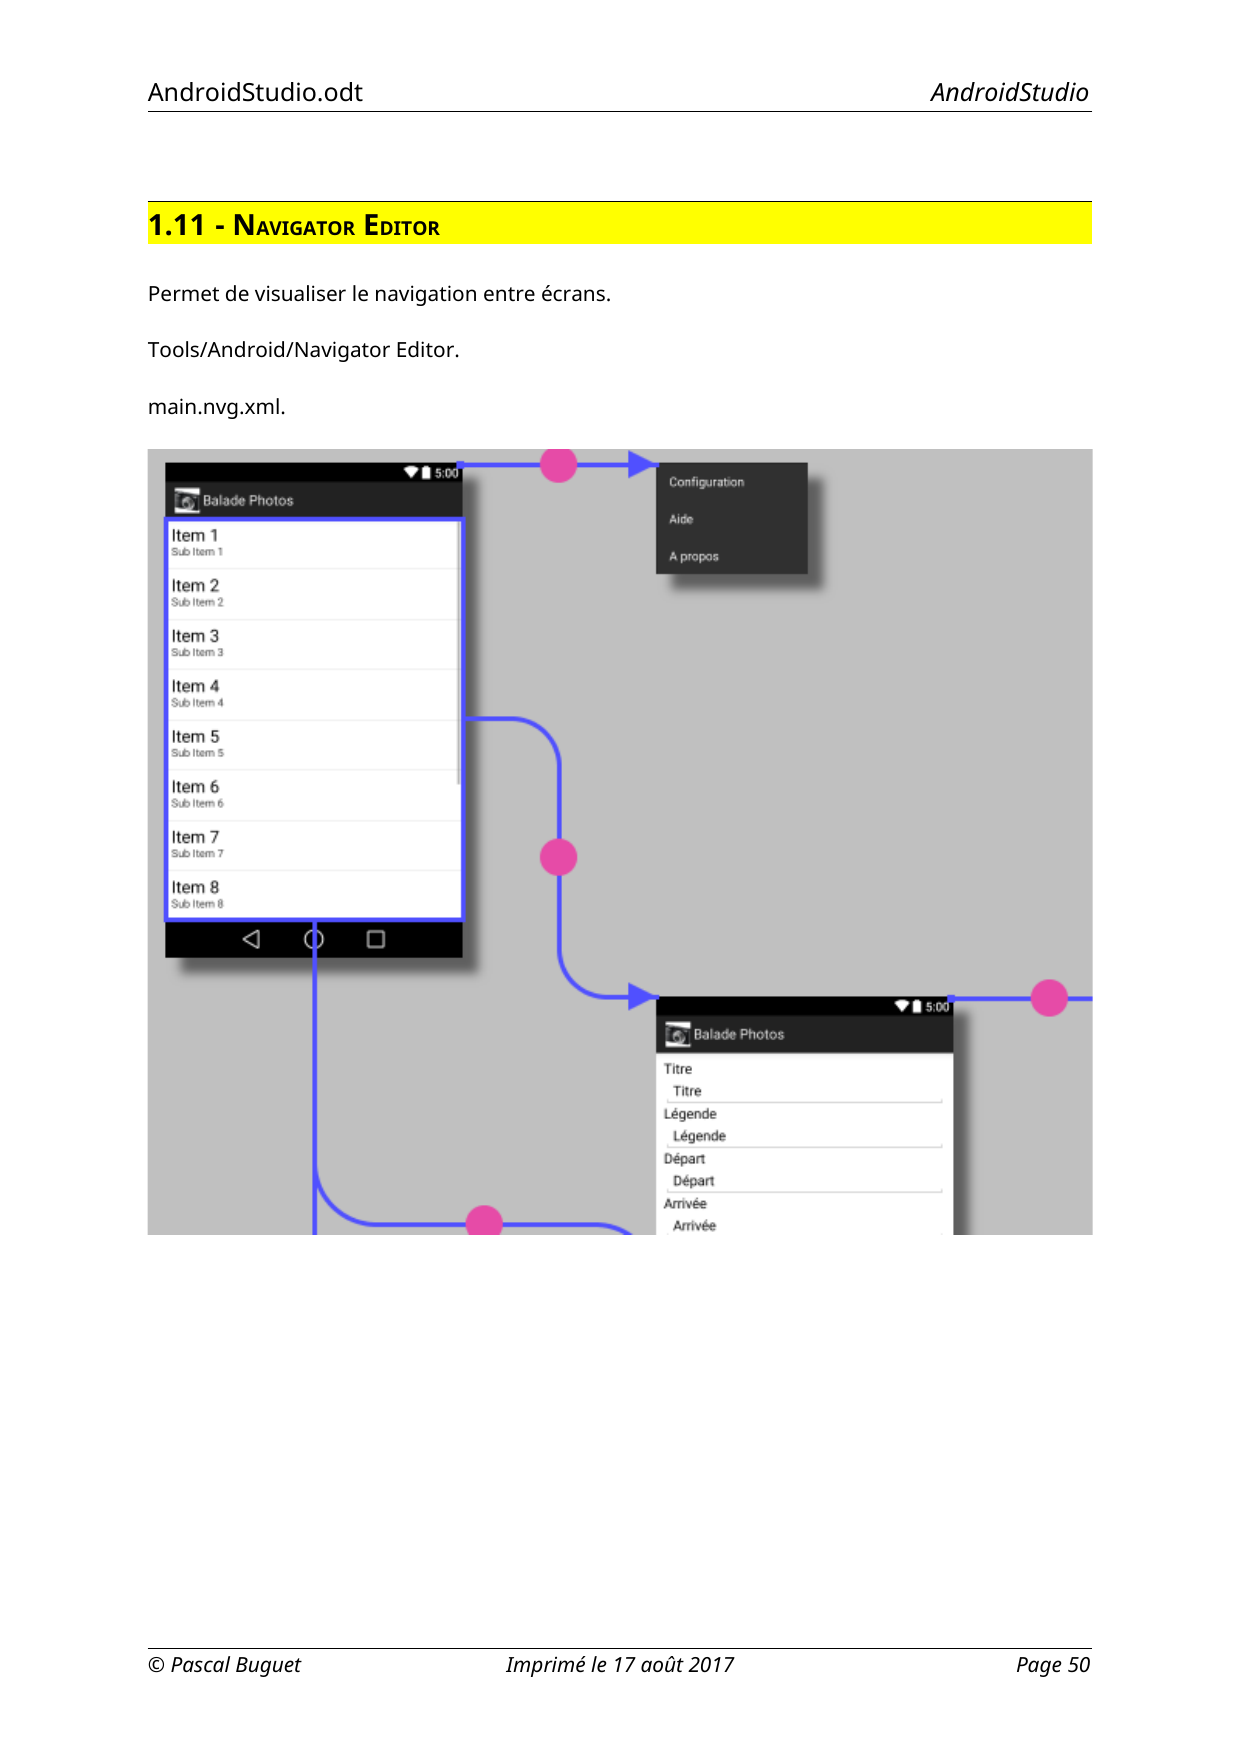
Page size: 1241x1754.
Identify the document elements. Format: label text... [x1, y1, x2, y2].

picture [147, 449, 1093, 1235]
text main.nvg.xml. [148, 392, 1092, 421]
text Tools/Android/Navigator Editor. [148, 336, 1092, 364]
subtitle - Navigator Editor [148, 202, 1092, 244]
text Permet de visualiser le navigation entre écrans. [148, 279, 1092, 307]
